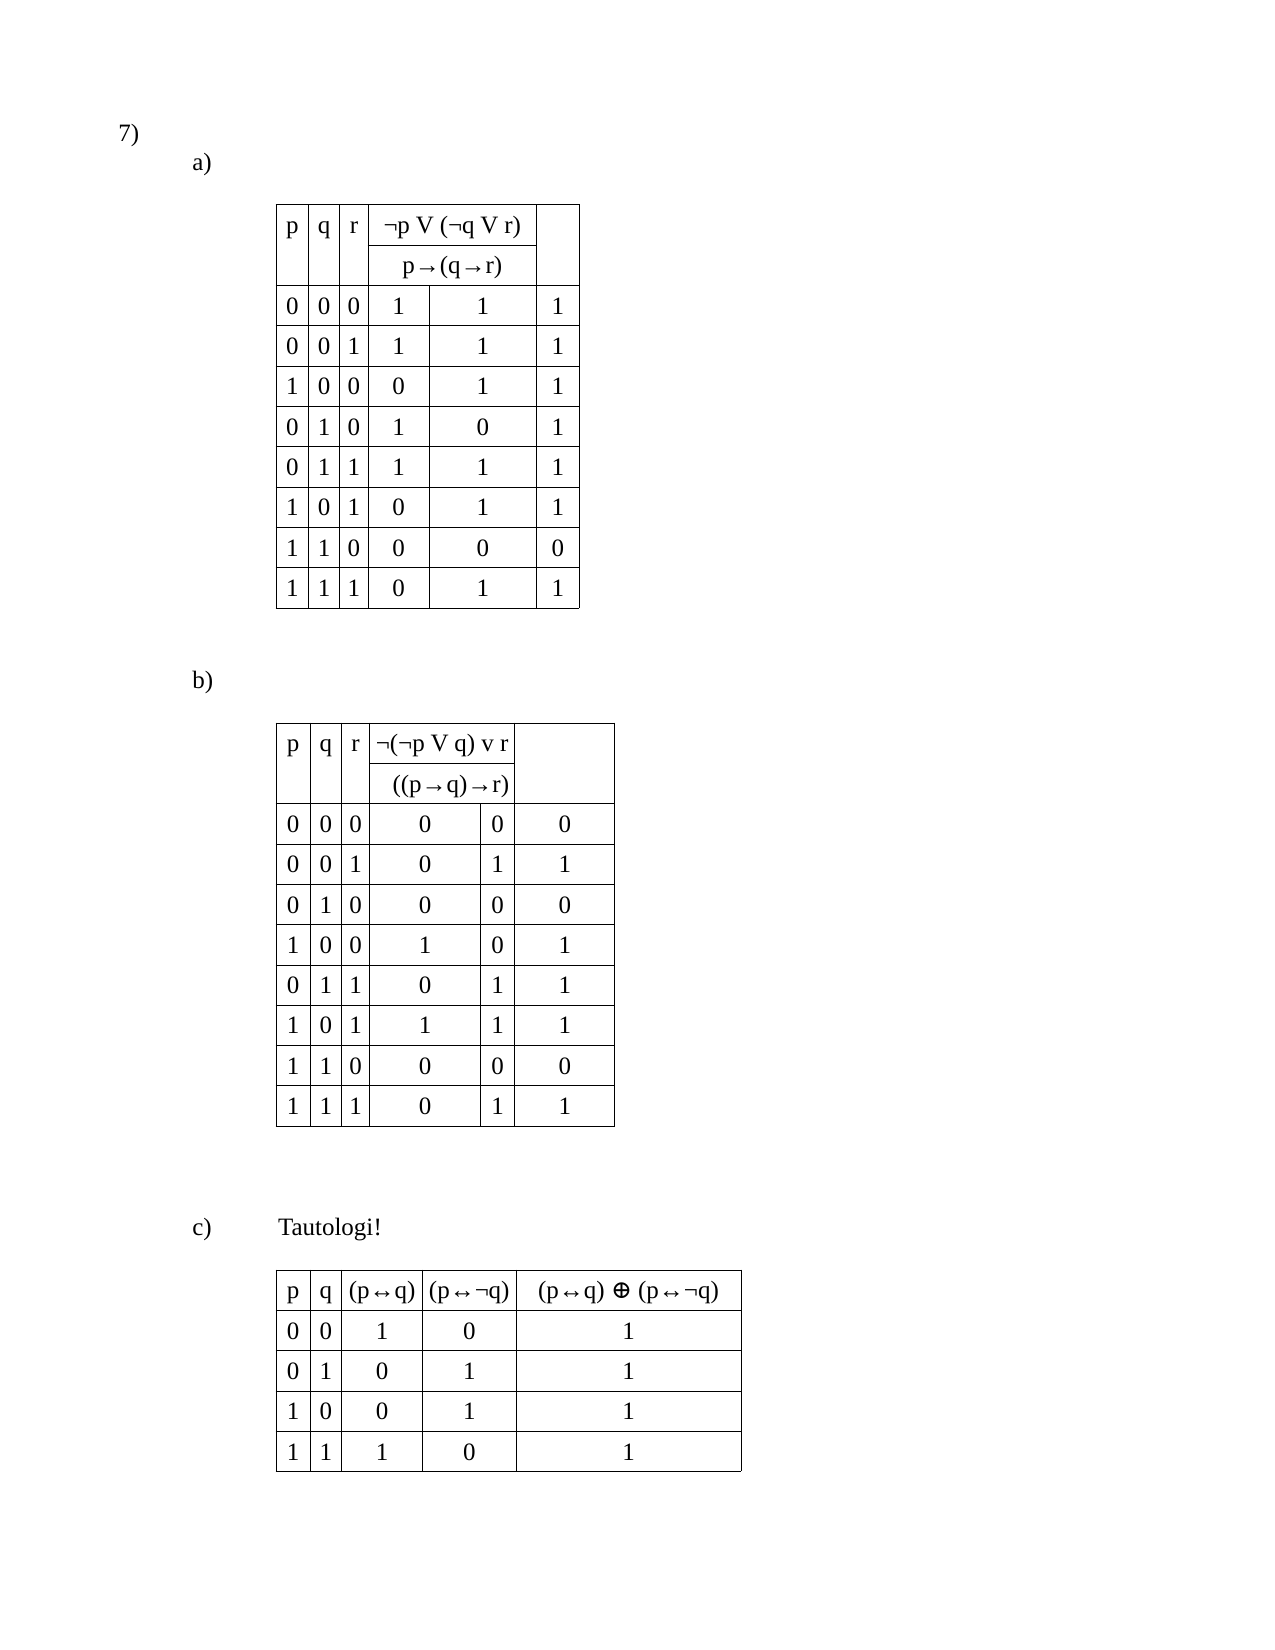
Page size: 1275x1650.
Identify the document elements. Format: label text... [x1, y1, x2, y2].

table_cell 0 [311, 845, 341, 884]
table_cell 0 [537, 528, 579, 567]
table_cell 1 [309, 447, 339, 487]
table_cell 0 [309, 286, 339, 325]
table_header [537, 205, 579, 285]
table_cell 0 [311, 1392, 341, 1431]
table_cell 1 [342, 845, 369, 884]
table_cell 1 [277, 1432, 310, 1471]
table_cell 0 [481, 804, 514, 843]
table_cell 0 [311, 804, 341, 843]
table_cell 0 [369, 568, 429, 607]
table_header (p↔¬q) [423, 1271, 516, 1310]
table_cell 1 [342, 1006, 369, 1045]
table_cell 1 [309, 568, 339, 607]
text 7) [118, 118, 1157, 147]
table_cell 1 [369, 447, 429, 487]
table_cell 1 [342, 1311, 422, 1350]
table_cell 0 [309, 488, 339, 527]
table_cell 1 [342, 1432, 422, 1471]
table_cell ((p→q)→r) [370, 764, 514, 803]
table_header [515, 724, 614, 803]
table_cell 1 [537, 488, 579, 527]
table_cell 0 [370, 804, 480, 843]
table_cell 1 [515, 1086, 614, 1126]
table_cell 1 [430, 367, 536, 406]
table_cell 1 [277, 1086, 310, 1126]
table_cell 1 [517, 1351, 741, 1391]
table_cell 1 [340, 326, 368, 366]
table_cell 0 [430, 528, 536, 567]
table_cell 1 [340, 568, 368, 607]
text a) [118, 147, 1157, 176]
table_cell 0 [430, 407, 536, 446]
table_cell 0 [309, 326, 339, 366]
table_cell 0 [277, 845, 310, 884]
table_header r [340, 205, 368, 285]
table_cell 0 [370, 966, 480, 1005]
table_cell 1 [369, 286, 429, 325]
table_cell 1 [515, 845, 614, 884]
table_cell 1 [311, 1351, 341, 1391]
table_cell 1 [537, 326, 579, 366]
table_cell 0 [277, 447, 308, 487]
table_cell 1 [517, 1392, 741, 1431]
table_cell 1 [515, 1006, 614, 1045]
table_cell 0 [369, 488, 429, 527]
table_cell 0 [277, 1351, 310, 1391]
table_cell 0 [370, 885, 480, 924]
table_cell 0 [342, 885, 369, 924]
table_cell 0 [342, 1392, 422, 1431]
table_cell 1 [370, 925, 480, 964]
table_cell 1 [277, 1006, 310, 1045]
table_header q [311, 724, 341, 803]
table_cell 1 [311, 1086, 341, 1126]
table_cell 0 [369, 528, 429, 567]
table_cell 0 [311, 1006, 341, 1045]
table_cell 1 [517, 1432, 741, 1471]
table_cell 0 [481, 1046, 514, 1085]
table_cell p→(q→r) [369, 246, 536, 285]
table_cell 1 [277, 1392, 310, 1431]
table_cell 1 [515, 925, 614, 964]
text c) Tautologi! [118, 1212, 1157, 1241]
table_cell 1 [481, 966, 514, 1005]
table_cell 0 [311, 1311, 341, 1350]
table_cell 0 [342, 1351, 422, 1391]
table_cell 1 [430, 286, 536, 325]
table_cell 0 [311, 925, 341, 964]
table_cell 0 [277, 407, 308, 446]
table_cell 0 [370, 845, 480, 884]
table_cell 1 [430, 488, 536, 527]
table_cell 0 [340, 528, 368, 567]
table_cell 1 [309, 528, 339, 567]
table_cell 1 [537, 407, 579, 446]
table_cell 0 [370, 1046, 480, 1085]
table_cell 1 [277, 367, 308, 406]
table_cell 0 [342, 925, 369, 964]
table_cell 1 [277, 1046, 310, 1085]
table_header r [342, 724, 369, 803]
table_header (p↔q) ⊕ (p↔¬q) [517, 1271, 741, 1310]
table_cell 1 [277, 568, 308, 607]
table_cell 1 [423, 1392, 516, 1431]
table_cell 1 [342, 966, 369, 1005]
table_cell 1 [277, 925, 310, 964]
table_cell 0 [342, 1046, 369, 1085]
table_cell 1 [481, 845, 514, 884]
table_cell 1 [517, 1311, 741, 1350]
table_cell 1 [342, 1086, 369, 1126]
table_cell 1 [311, 885, 341, 924]
table_cell 0 [277, 1311, 310, 1350]
table_cell 0 [481, 925, 514, 964]
table_cell 1 [340, 488, 368, 527]
table_header p [277, 205, 308, 285]
table_cell 0 [515, 804, 614, 843]
table_cell 0 [277, 804, 310, 843]
table_cell 1 [537, 367, 579, 406]
table_cell 1 [311, 1432, 341, 1471]
table_cell 0 [277, 885, 310, 924]
table_header (p↔q) [342, 1271, 422, 1310]
table_cell 0 [340, 407, 368, 446]
table_cell 0 [515, 1046, 614, 1085]
table_cell 1 [537, 286, 579, 325]
table_cell 1 [537, 447, 579, 487]
table_header q [311, 1271, 341, 1310]
table_cell 1 [537, 568, 579, 607]
table_header ¬p V (¬q V r) [369, 205, 536, 245]
table_cell 0 [277, 286, 308, 325]
table_header p [277, 724, 310, 803]
table_cell 0 [423, 1311, 516, 1350]
table_cell 1 [481, 1006, 514, 1045]
table_cell 1 [277, 488, 308, 527]
table_cell 1 [430, 447, 536, 487]
table_cell 1 [277, 528, 308, 567]
table_cell 0 [340, 286, 368, 325]
table_cell 1 [369, 407, 429, 446]
table_cell 1 [309, 407, 339, 446]
table_cell 0 [369, 367, 429, 406]
table_cell 0 [481, 885, 514, 924]
table_cell 0 [342, 804, 369, 843]
table_cell 0 [423, 1432, 516, 1471]
table_cell 0 [309, 367, 339, 406]
table_cell 0 [370, 1086, 480, 1126]
table_cell 1 [311, 966, 341, 1005]
table_cell 1 [423, 1351, 516, 1391]
table_cell 0 [277, 326, 308, 366]
table_cell 0 [340, 367, 368, 406]
table_header p [277, 1271, 310, 1310]
table_cell 1 [370, 1006, 480, 1045]
table_header q [309, 205, 339, 285]
table_cell 0 [515, 885, 614, 924]
table_header ¬(¬p V q) v r [370, 724, 514, 763]
table_cell 1 [430, 326, 536, 366]
table_cell 0 [277, 966, 310, 1005]
table_cell 1 [340, 447, 368, 487]
table_cell 1 [481, 1086, 514, 1126]
table_cell 1 [430, 568, 536, 607]
table_cell 1 [515, 966, 614, 1005]
table_cell 1 [369, 326, 429, 366]
text b) [118, 665, 1157, 694]
table_cell 1 [311, 1046, 341, 1085]
